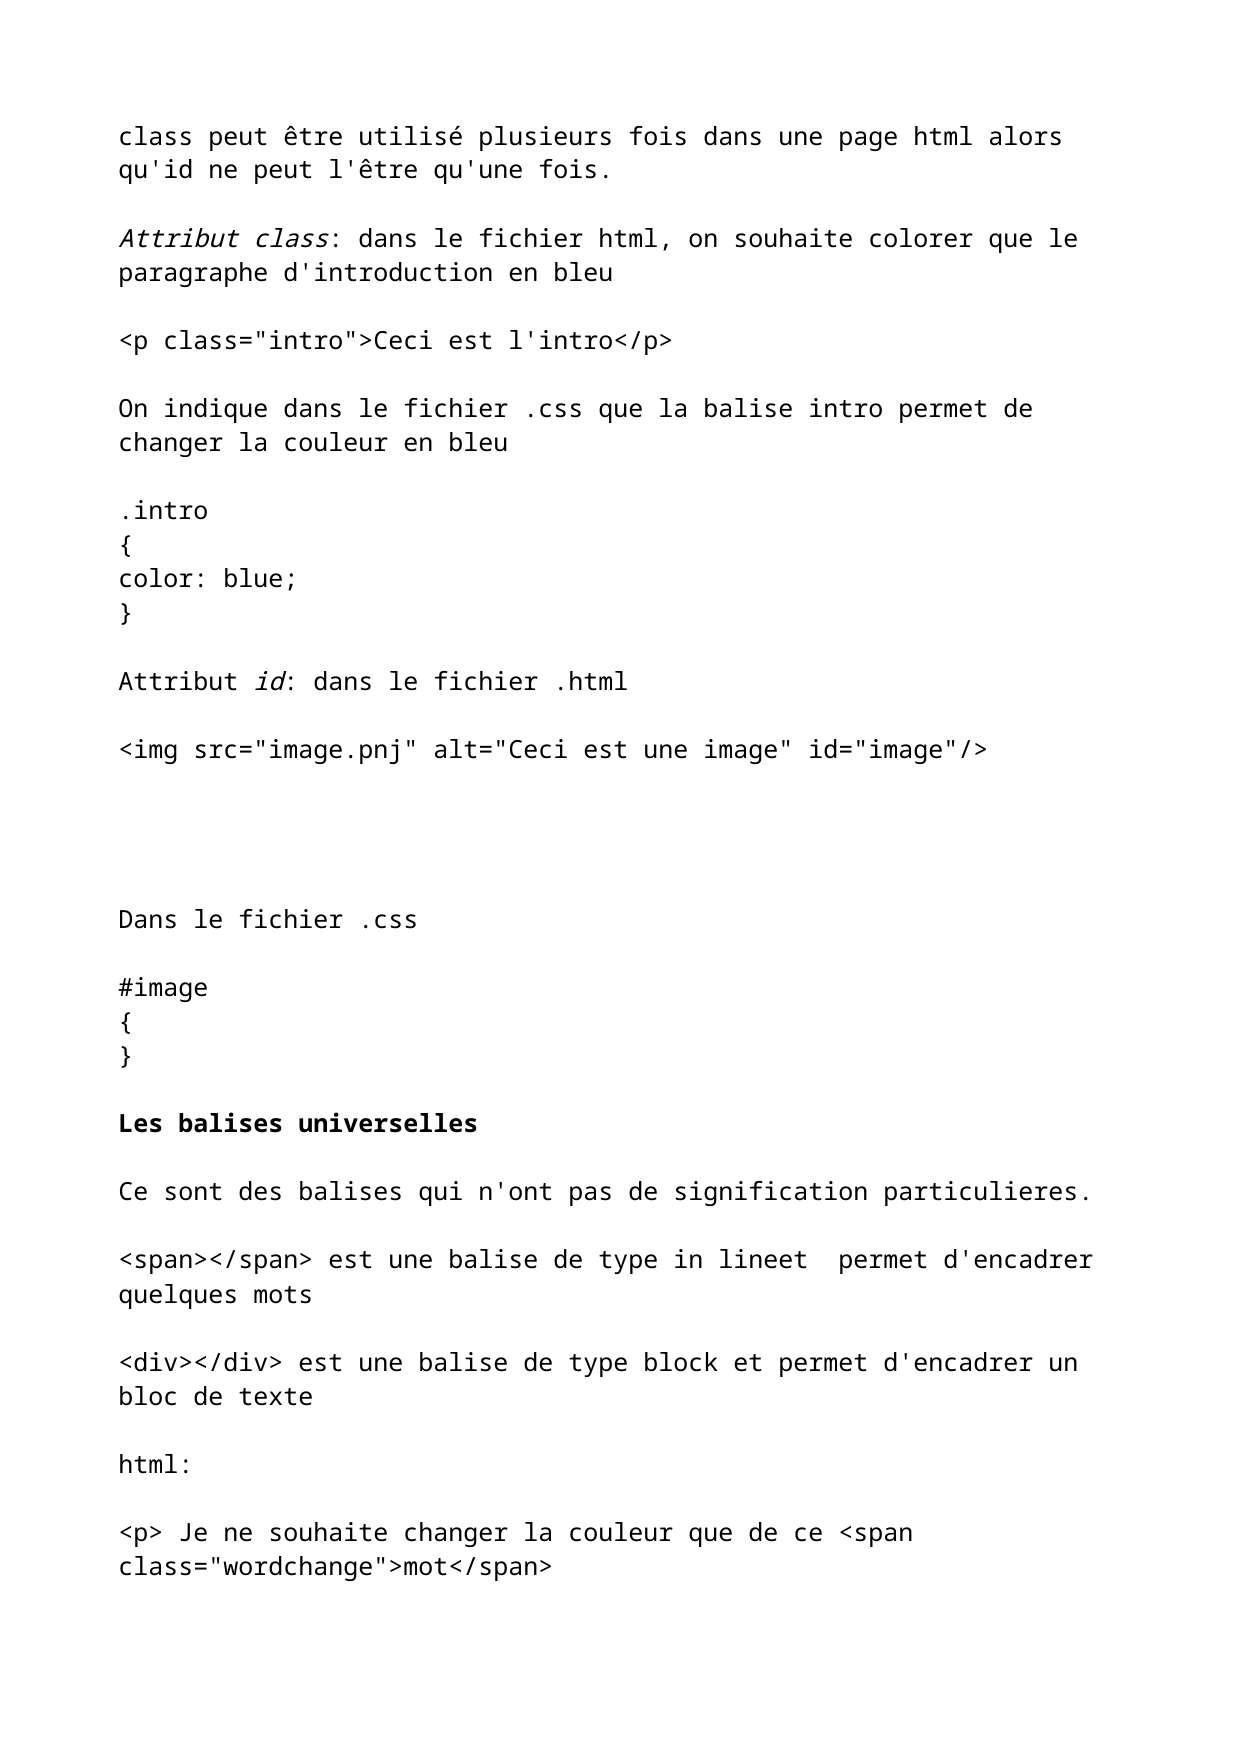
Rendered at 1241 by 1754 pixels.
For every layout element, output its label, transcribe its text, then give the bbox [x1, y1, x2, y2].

text Attribut id: dans le fichier .html [118, 663, 1122, 697]
text html: [118, 1447, 1122, 1481]
text <p> Je ne souhaite changer la couleur que de ce <span class="wordchange">mot</span> [118, 1515, 1122, 1583]
text On indique dans le fichier .css que la balise intro permet de changer la couleur en bleu [118, 391, 1122, 459]
text Les balises universelles [118, 1106, 1122, 1140]
text <p class="intro">Ceci est l'intro</p> [118, 322, 1122, 357]
text { [118, 527, 1122, 561]
text <span></span> est une balise de type in lineet permet d'encadrer quelques mots [118, 1242, 1122, 1310]
text #image [118, 970, 1122, 1004]
text color: blue; [118, 561, 1122, 595]
text Dans le fichier .css [118, 902, 1122, 936]
text <div></div> est une balise de type block et permet d'encadrer un bloc de texte [118, 1344, 1122, 1412]
text .intro [118, 493, 1122, 527]
text { [118, 1004, 1122, 1038]
text <img src="image.pnj" alt="Ceci est une image" id="image"/> [118, 731, 1122, 765]
text class peut être utilisé plusieurs fois dans une page html alors qu'id ne peut l'être qu'une fois. [118, 118, 1122, 186]
text Attribut class: dans le fichier html, on souhaite colorer que le paragraphe d'introduction en bleu [118, 220, 1122, 288]
text Ce sont des balises qui n'ont pas de signification particulieres. [118, 1174, 1122, 1208]
text } [118, 595, 1122, 629]
text } [118, 1038, 1122, 1072]
